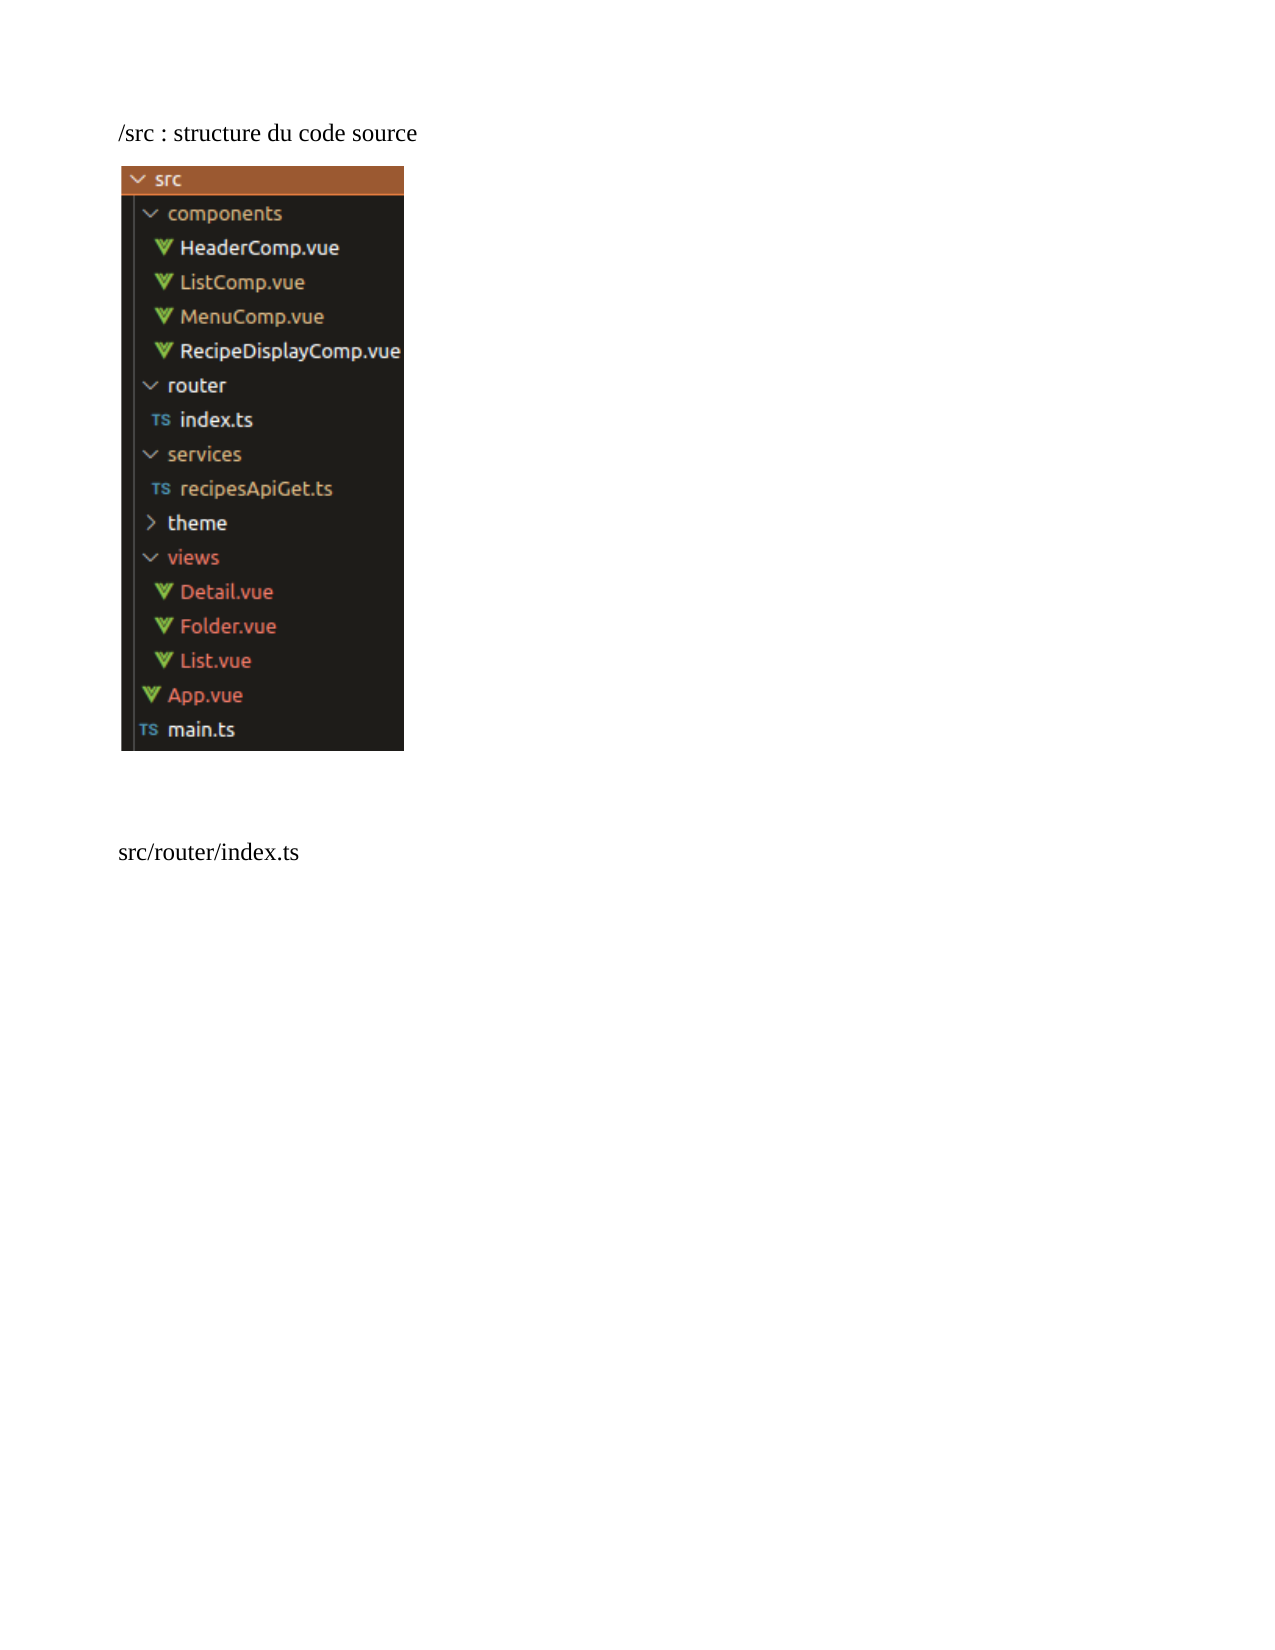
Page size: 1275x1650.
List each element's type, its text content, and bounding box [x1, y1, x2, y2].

picture [121, 166, 404, 751]
text /src : structure du code source [118, 118, 1157, 147]
text src/router/index.ts [118, 837, 1157, 866]
